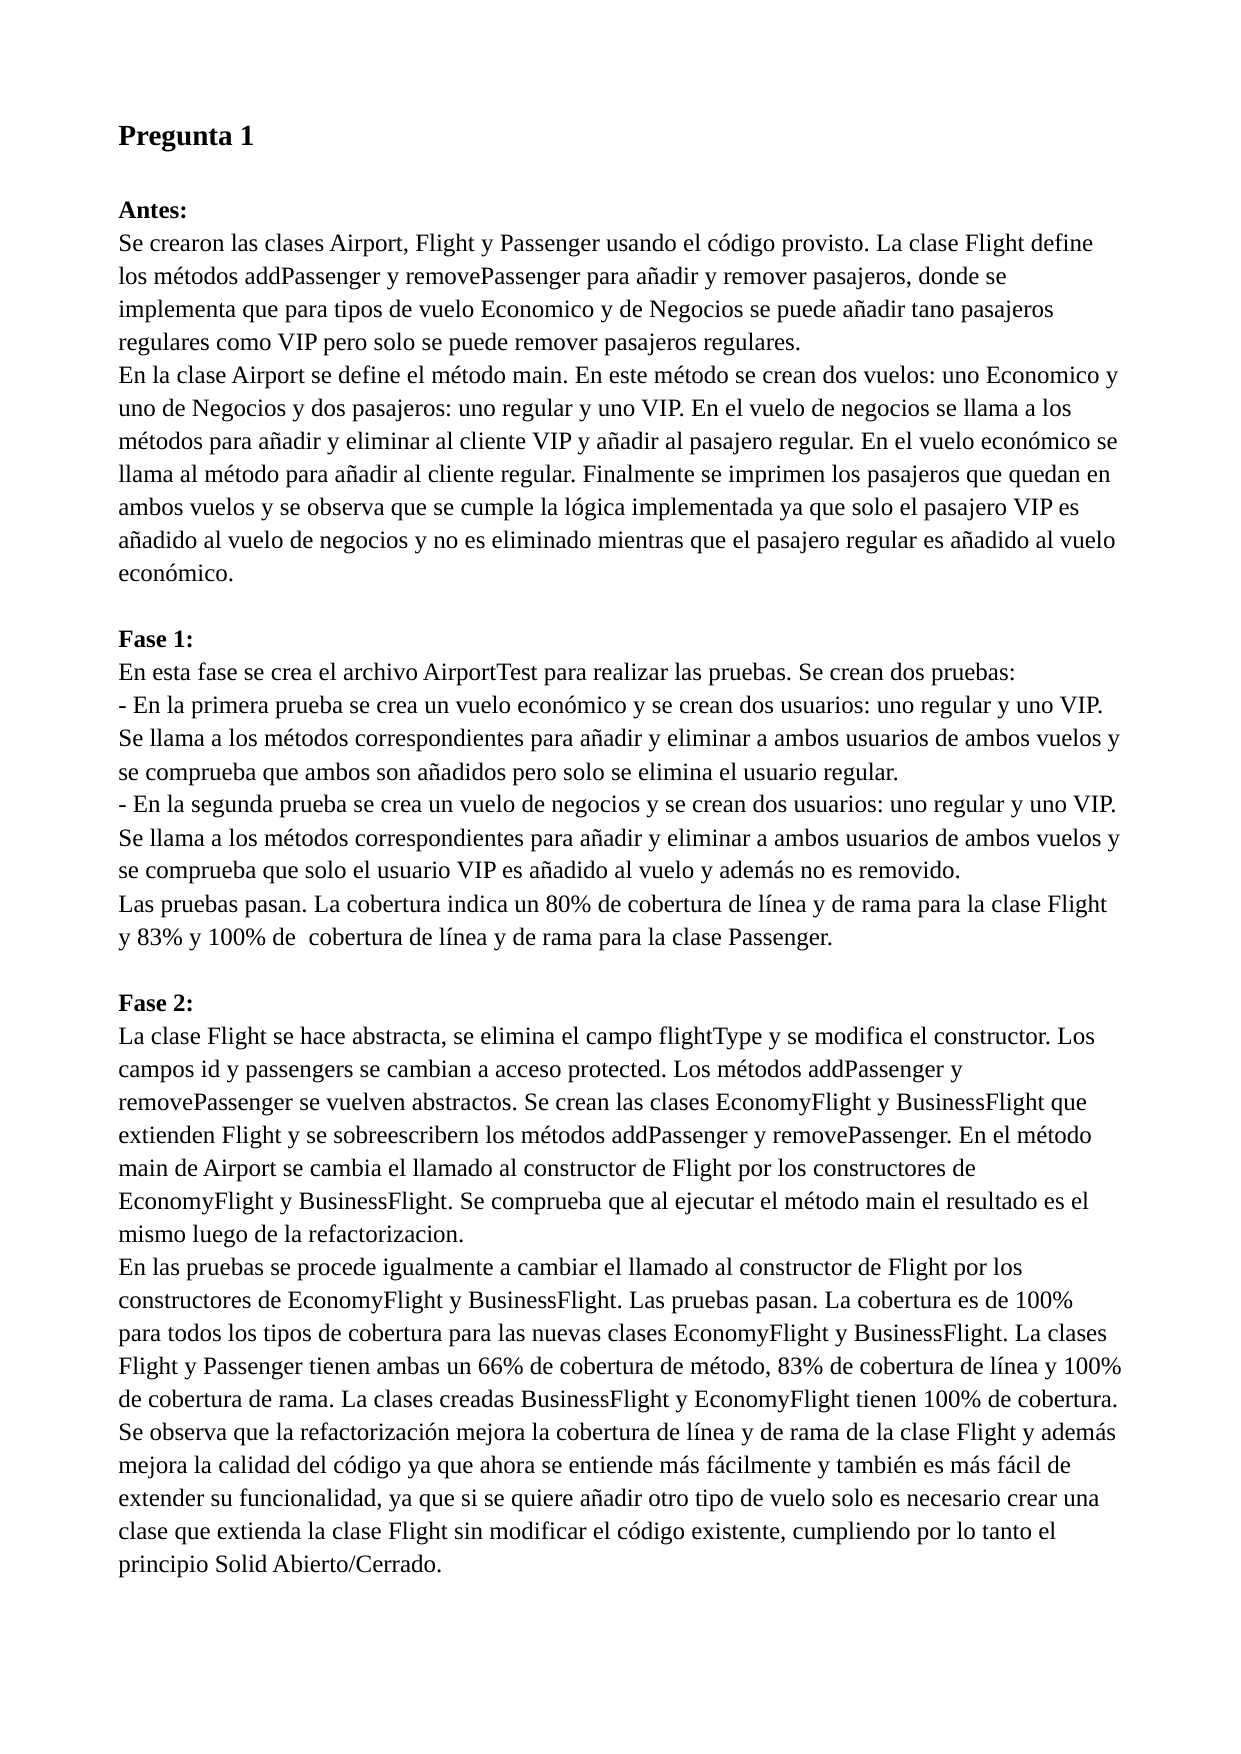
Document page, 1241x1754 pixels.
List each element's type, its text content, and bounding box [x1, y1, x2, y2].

text En la clase Airport se define el método main. En este método se crean dos vuelos: uno Economico y uno de Negocios y dos pasajeros: uno regular y uno VIP. En el vuelo de negocios se llama a los métodos para añadir y eliminar al cliente VIP y añadir al pasajero regular. En el vuelo económico se llama al método para añadir al cliente regular. Finalmente se imprimen los pasajeros que quedan en ambos vuelos y se observa que se cumple la lógica implementada ya que solo el pasajero VIP es añadido al vuelo de negocios y no es eliminado mientras que el pasajero regular es añadido al vuelo económico. [118, 360, 1122, 587]
text Antes: [118, 195, 1122, 224]
text En esta fase se crea el archivo AirportTest para realizar las pruebas. Se crean dos pruebas: [118, 657, 1122, 686]
text - En la primera prueba se crea un vuelo económico y se crean dos usuarios: uno regular y uno VIP. Se llama a los métodos correspondientes para añadir y eliminar a ambos usuarios de ambos vuelos y se comprueba que ambos son añadidos pero solo se elimina el usuario regular. [118, 691, 1122, 785]
text Pregunta 1 [118, 118, 1122, 152]
text Se observa que la refactorización mejora la cobertura de línea y de rama de la clase Flight y además mejora la calidad del código ya que ahora se entiende más fácilmente y también es más fácil de extender su funcionalidad, ya que si se quiere añadir otro tipo de vuelo solo es necesario crear una clase que extienda la clase Flight sin modificar el código existente, cumpliendo por lo tanto el principio Solid Abierto/Cerrado. [118, 1417, 1122, 1578]
text En las pruebas se procede igualmente a cambiar el llamado al constructor de Flight por los constructores de EconomyFlight y BusinessFlight. Las pruebas pasan. La cobertura es de 100% para todos los tipos de cobertura para las nuevas clases EconomyFlight y BusinessFlight. La clases Flight y Passenger tienen ambas un 66% de cobertura de método, 83% de cobertura de línea y 100% de cobertura de rama. La clases creadas BusinessFlight y EconomyFlight tienen 100% de cobertura. [118, 1252, 1122, 1413]
text La clase Flight se hace abstracta, se elimina el campo flightType y se modifica el constructor. Los campos id y passengers se cambian a acceso protected. Los métodos addPassenger y removePassenger se vuelven abstractos. Se crean las clases EconomyFlight y BusinessFlight que extienden Flight y se sobreescribern los métodos addPassenger y removePassenger. En el método main de Airport se cambia el llamado al constructor de Flight por los constructores de EconomyFlight y BusinessFlight. Se comprueba que al ejecutar el método main el resultado es el mismo luego de la refactorizacion. [118, 1021, 1122, 1248]
text Fase 1: [118, 624, 1122, 653]
text - En la segunda prueba se crea un vuelo de negocios y se crean dos usuarios: uno regular y uno VIP. Se llama a los métodos correspondientes para añadir y eliminar a ambos usuarios de ambos vuelos y se comprueba que solo el usuario VIP es añadido al vuelo y además no es removido. [118, 789, 1122, 884]
text Se crearon las clases Airport, Flight y Passenger usando el código provisto. La clase Flight define los métodos addPassenger y removePassenger para añadir y remover pasajeros, donde se implementa que para tipos de vuelo Economico y de Negocios se puede añadir tano pasajeros regulares como VIP pero solo se puede remover pasajeros regulares. [118, 228, 1122, 356]
text Fase 2: [118, 988, 1122, 1016]
text Las pruebas pasan. La cobertura indica un 80% de cobertura de línea y de rama para la clase Flight y 83% y 100% de cobertura de línea y de rama para la clase Passenger. [118, 889, 1122, 950]
